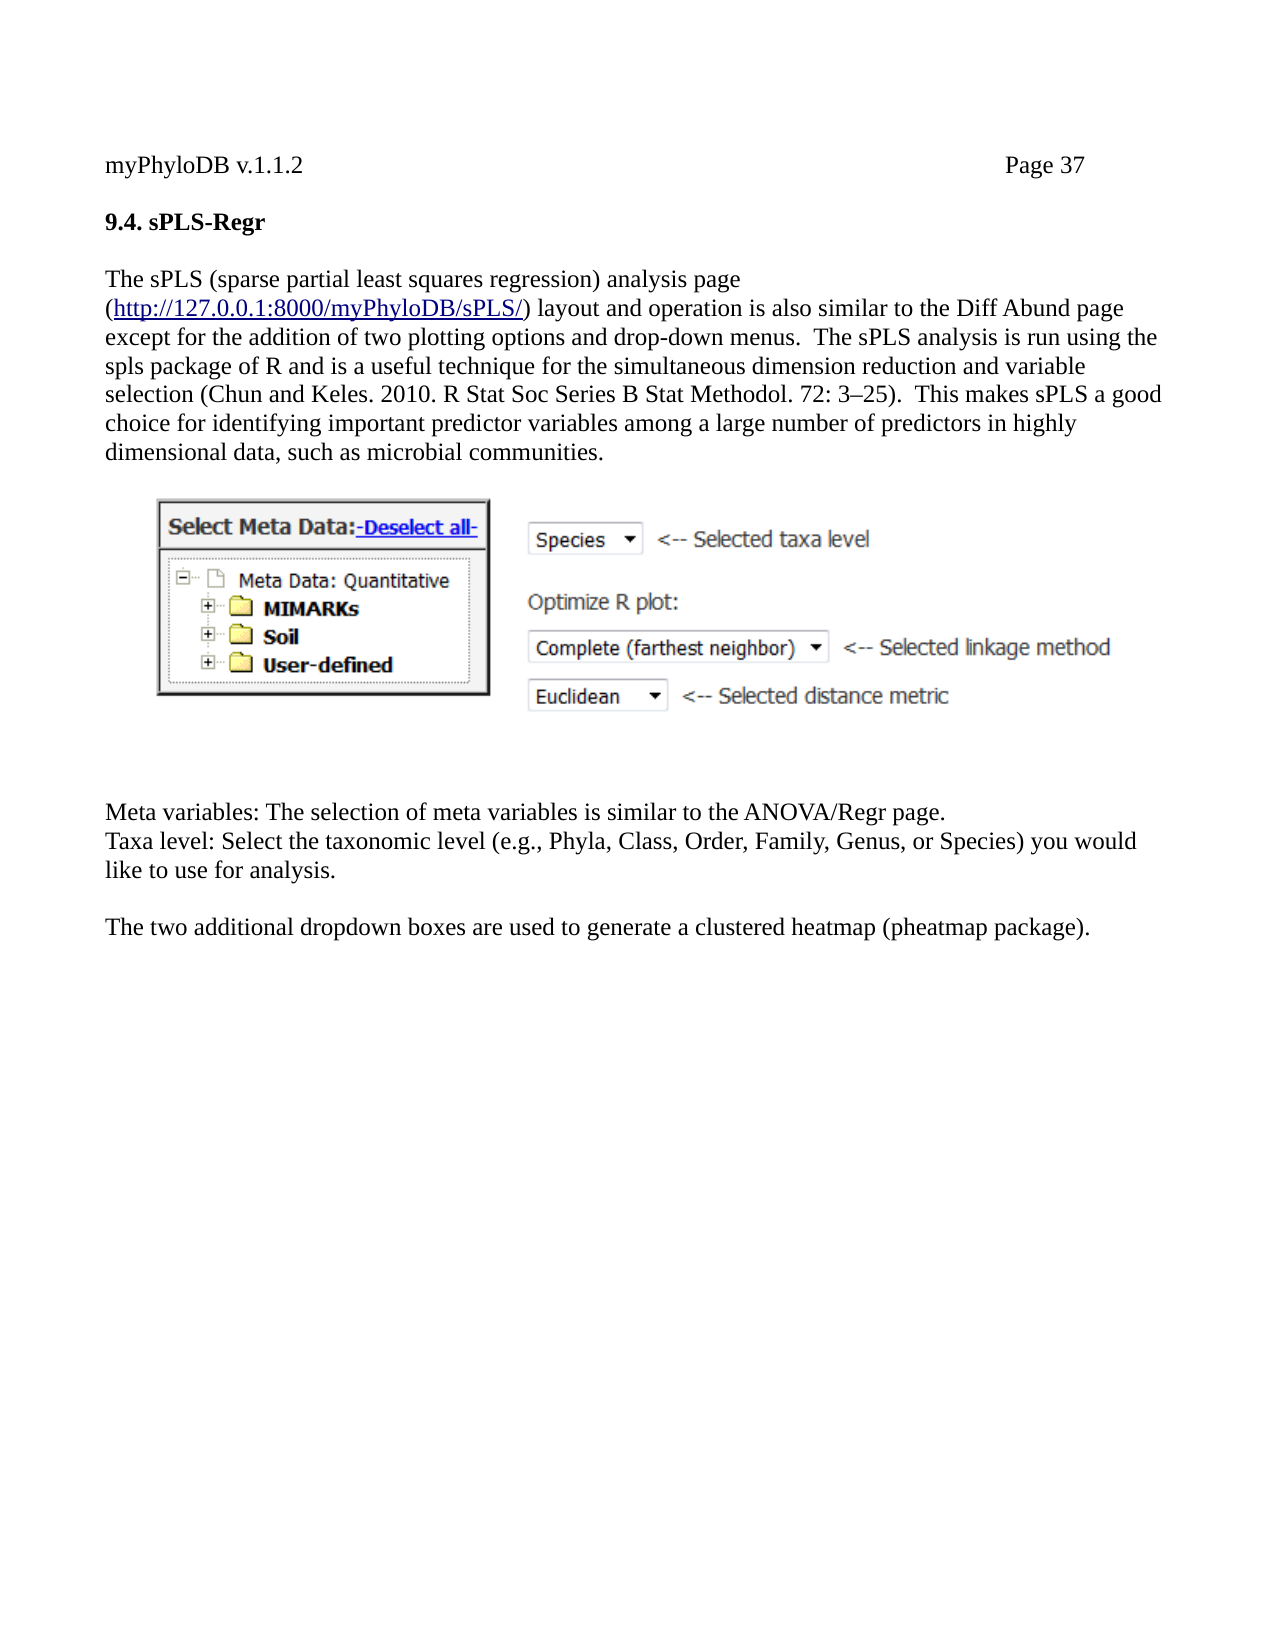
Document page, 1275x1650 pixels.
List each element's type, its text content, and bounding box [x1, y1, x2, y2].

text Meta variables: The selection of meta variables is similar to the ANOVA/Regr page. [105, 797, 1170, 826]
picture [156, 494, 1119, 740]
text The two additional dropdown boxes are used to generate a clustered heatmap (pheatmap package). [105, 912, 1170, 941]
text 9.4. sPLS-Regr [105, 207, 1170, 236]
text Taxa level: Select the taxonomic level (e.g., Phyla, Class, Order, Family, Genus, or Species) you would like to use for analysis. [105, 826, 1170, 884]
text The sPLS (sparse partial least squares regression) analysis page (http://127.0.0.1:8000/myPhyloDB/sPLS/) layout and operation is also similar to the Diff Abund page except for the addition of two plotting options and drop-down menus. The sPLS analysis is run using the spls package of R and is a useful technique for the simultaneous dimension reduction and variable selection (Chun and Keles. 2010. R Stat Soc Series B Stat Methodol. 72: 3–25). This makes sPLS a good choice for identifying important predictor variables among a large number of predictors in highly dimensional data, such as microbial communities. [105, 264, 1170, 466]
